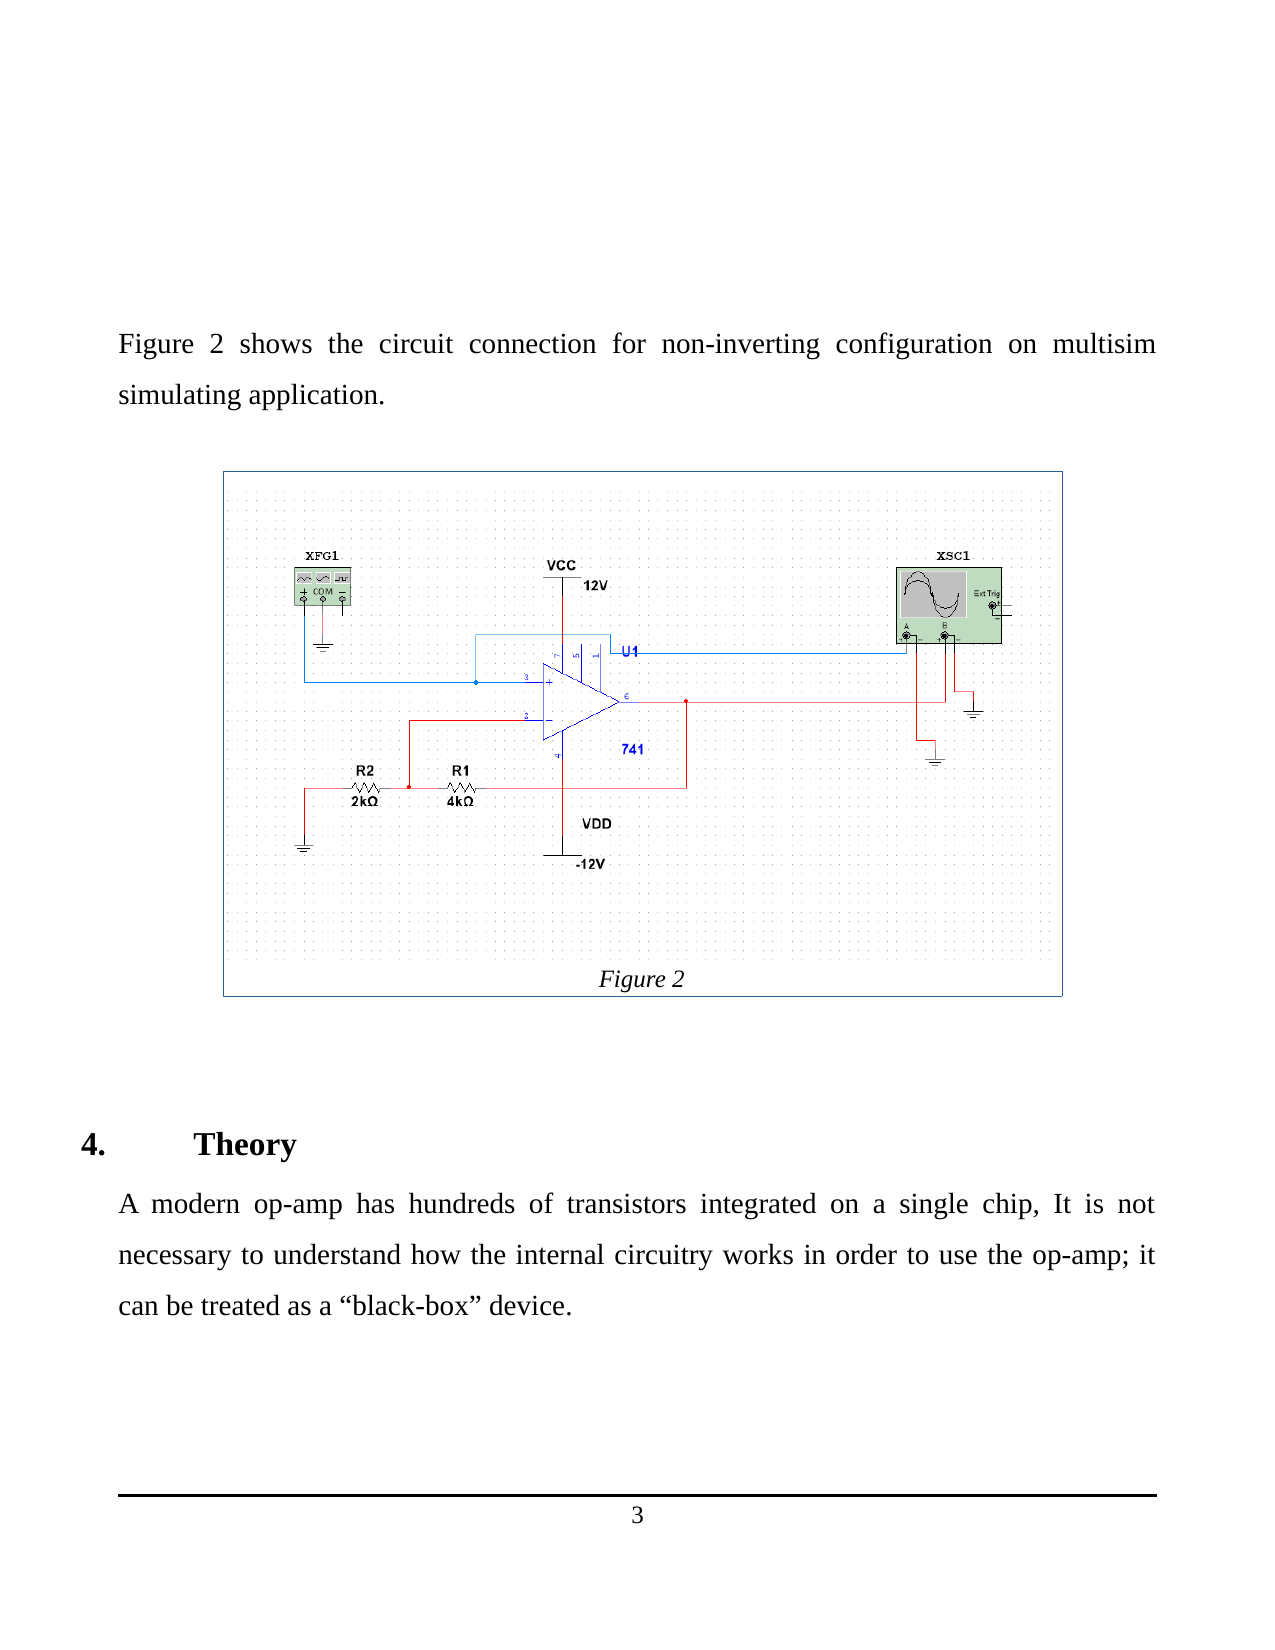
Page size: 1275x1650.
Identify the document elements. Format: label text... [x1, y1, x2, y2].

text Figure 2 [226, 965, 1059, 993]
text A modern op-amp has hundreds of transistors integrated on a single chip, It is not necessary to understand how the internal circuitry works in order to use the op-amp; it can be treated as a “black-box” device. [81, 1182, 1157, 1321]
list Theory [81, 1125, 1157, 1163]
picture [226, 486, 1059, 965]
list Figure 2 shows the circuit connection for non-inverting configuration on multisim simulating application. [81, 327, 1157, 411]
